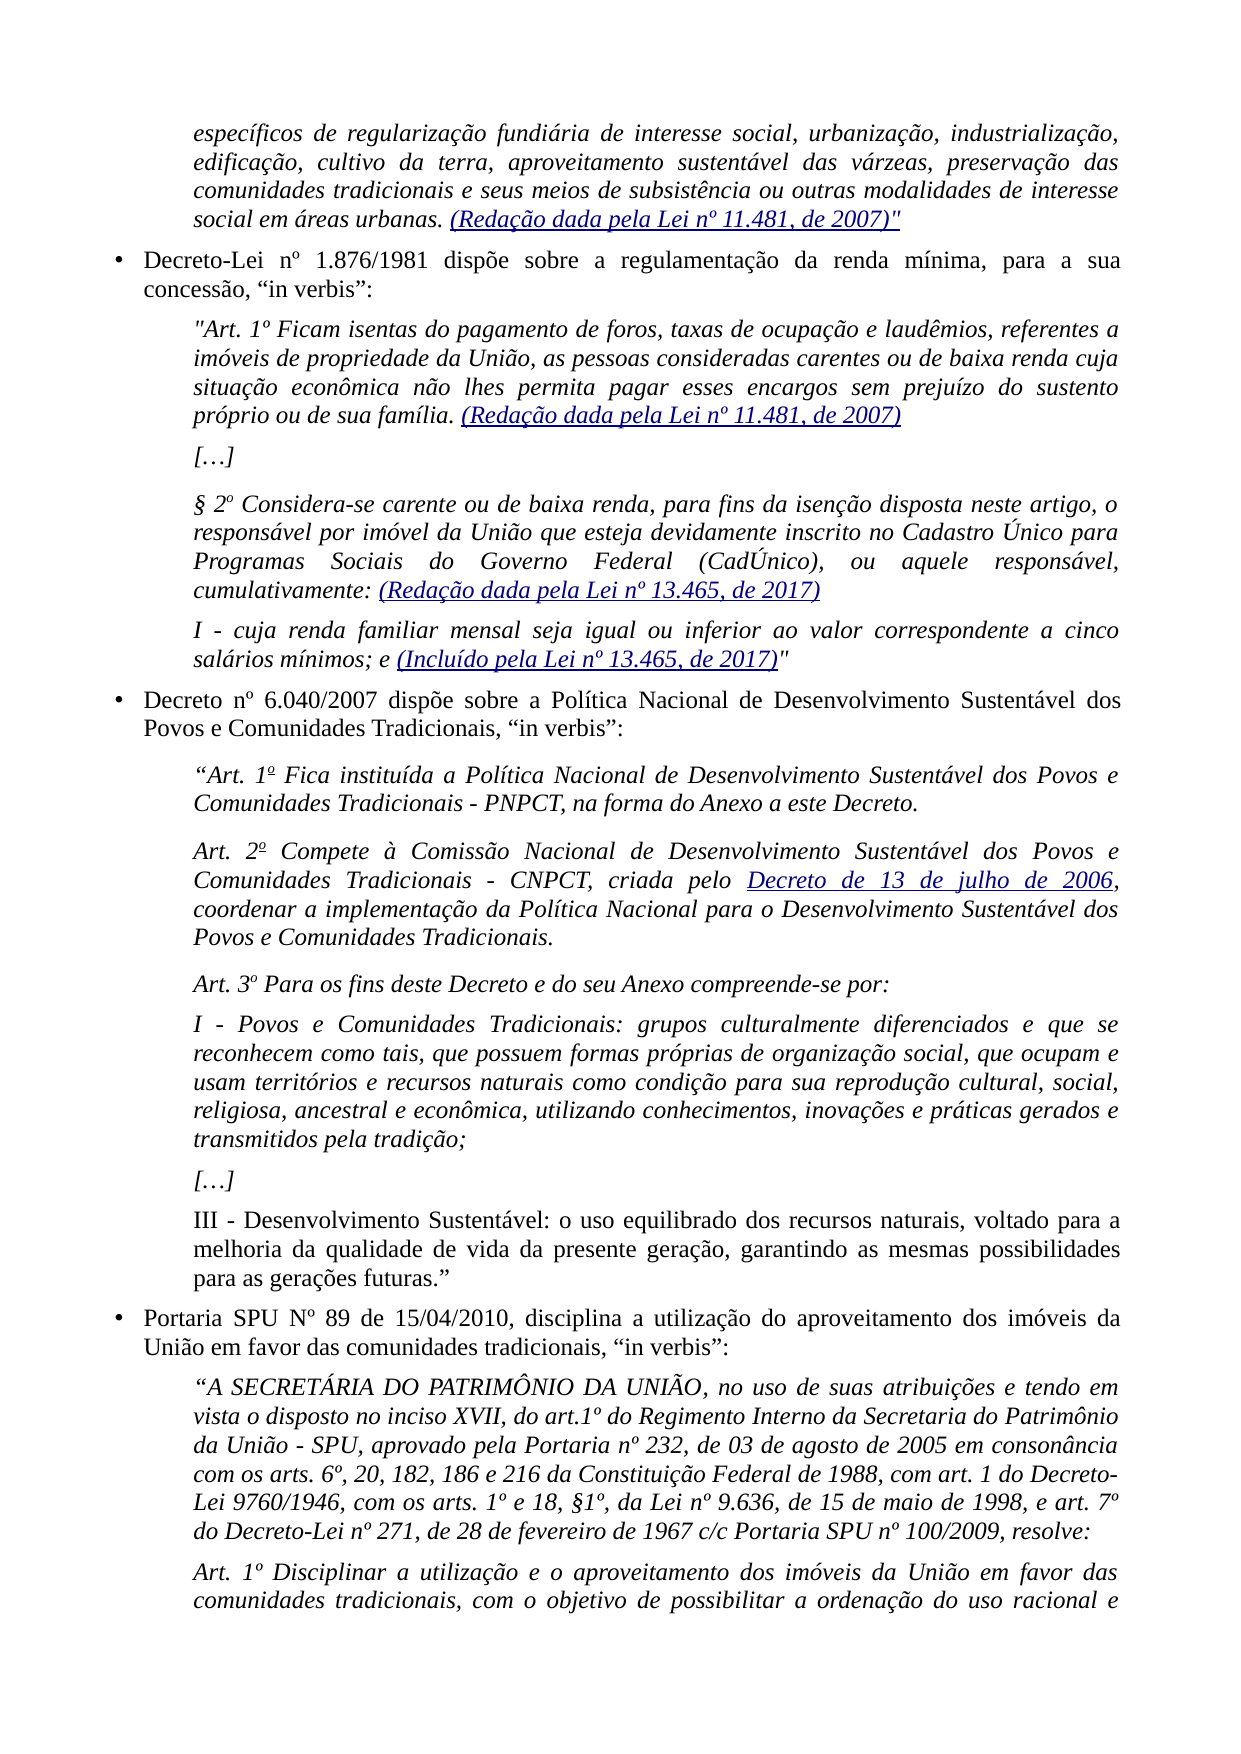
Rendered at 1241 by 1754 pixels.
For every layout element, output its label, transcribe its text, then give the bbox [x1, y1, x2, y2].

list § 2o Considera-se carente ou de baixa renda, para fins da isenção disposta neste artigo, o responsável por imóvel da União que esteja devidamente inscrito no Cadastro Único para Programas Sociais do Governo Federal (CadÚnico), ou aquele responsável, cumulativamente: (Redação dada pela Lei nº 13.465, de 2017) [156, 481, 1122, 604]
list […] [156, 441, 1122, 470]
list III - Desenvolvimento Sustentável: o uso equilibrado dos recursos naturais, voltado para a melhoria da qualidade de vida da presente geração, garantindo as mesmas possibilidades para as gerações futuras.” [156, 1205, 1122, 1291]
list Art. 3o Para os fins deste Decreto e do seu Anexo compreende-se por: [156, 963, 1122, 997]
list Decreto-Lei nº 1.876/1981 dispõe sobre a regulamentação da renda mínima, para a sua concessão, “in verbis”: [114, 245, 1122, 302]
list Portaria SPU Nº 89 de 15/04/2010, disciplina a utilização do aproveitamento dos imóveis da União em favor das comunidades tradicionais, “in verbis”: [114, 1303, 1122, 1361]
list Art. 2o Compete à Comissão Nacional de Desenvolvimento Sustentável dos Povos e Comunidades Tradicionais - CNPCT, criada pelo Decreto de 13 de julho de 2006, coordenar a implementação da Política Nacional para o Desenvolvimento Sustentável dos Povos e Comunidades Tradicionais. [156, 829, 1122, 951]
list “A SECRETÁRIA DO PATRIMÔNIO DA UNIÃO, no uso de suas atribuições e tendo em vista o disposto no inciso XVII, do art.1º do Regimento Interno da Secretaria do Patrimônio da União - SPU, aprovado pela Portaria nº 232, de 03 de agosto de 2005 em consonância com os arts. 6º, 20, 182, 186 e 216 da Constituição Federal de 1988, com art. 1 do Decreto-Lei 9760/1946, com os arts. 1º e 18, §1º, da Lei nº 9.636, de 15 de maio de 1998, e art. 7º do Decreto-Lei nº 271, de 28 de fevereiro de 1967 c/c Portaria SPU nº 100/2009, resolve: [156, 1372, 1122, 1545]
list específicos de regularização fundiária de interesse social, urbanização, industrialização, edificação, cultivo da terra, aproveitamento sustentável das várzeas, preservação das comunidades tradicionais e seus meios de subsistência ou outras modalidades de interesse social em áreas urbanas. (Redação dada pela Lei nº 11.481, de 2007)" [156, 118, 1122, 233]
list “Art. 1o Fica instituída a Política Nacional de Desenvolvimento Sustentável dos Povos e Comunidades Tradicionais - PNPCT, na forma do Anexo a este Decreto. [156, 754, 1122, 817]
list […] [156, 1165, 1122, 1193]
list Art. 1º Disciplinar a utilização e o aproveitamento dos imóveis da União em favor das comunidades tradicionais, com o objetivo de possibilitar a ordenação do uso racional e [156, 1557, 1122, 1614]
list Decreto nº 6.040/2007 dispõe sobre a Política Nacional de Desenvolvimento Sustentável dos Povos e Comunidades Tradicionais, “in verbis”: [114, 685, 1122, 742]
list I - cuja renda familiar mensal seja igual ou inferior ao valor correspondente a cinco salários mínimos; e (Incluído pela Lei nº 13.465, de 2017)" [156, 615, 1122, 673]
list I - Povos e Comunidades Tradicionais: grupos culturalmente diferenciados e que se reconhecem como tais, que possuem formas próprias de organização social, que ocupam e usam territórios e recursos naturais como condição para sua reprodução cultural, social, religiosa, ancestral e econômica, utilizando conhecimentos, inovações e práticas gerados e transmitidos pela tradição; [156, 1009, 1122, 1153]
list "Art. 1º Ficam isentas do pagamento de foros, taxas de ocupação e laudêmios, referentes a imóveis de propriedade da União, as pessoas consideradas carentes ou de baixa renda cuja situação econômica não lhes permita pagar esses encargos sem prejuízo do sustento próprio ou de sua família. (Redação dada pela Lei nº 11.481, de 2007) [156, 314, 1122, 429]
